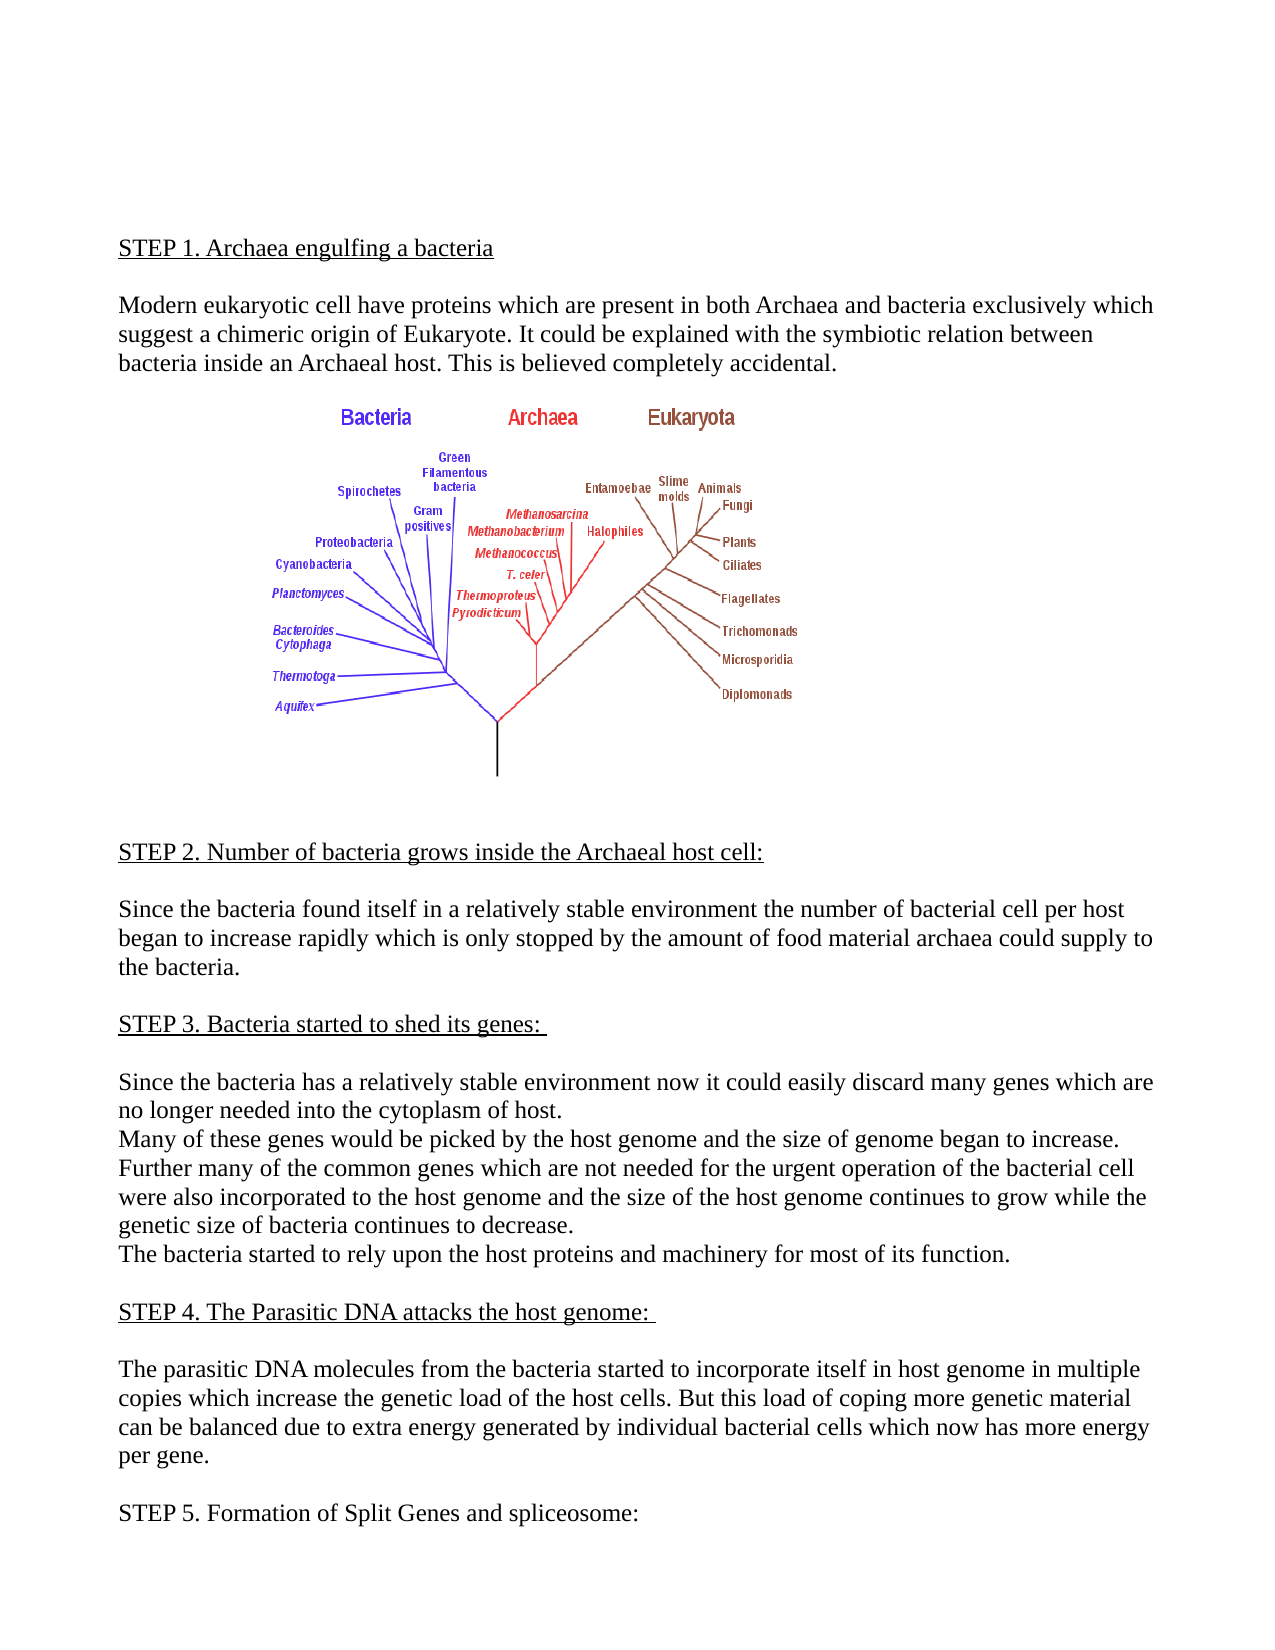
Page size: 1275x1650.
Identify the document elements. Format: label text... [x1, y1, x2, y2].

text The bacteria started to rely upon the host proteins and machinery for most of its function. [118, 1239, 1157, 1268]
text The parasitic DNA molecules from the bacteria started to incorporate itself in host genome in multiple copies which increase the genetic load of the host cells. But this load of coping more genetic material can be balanced due to extra energy generated by individual bacterial cells which now has more energy per gene. [118, 1354, 1157, 1469]
text Since the bacteria has a relatively stable environment now it could easily discard many genes which are no longer needed into the cytoplasm of host. [118, 1067, 1157, 1124]
text STEP 4. The Parasitic DNA attacks the host genome: [118, 1297, 1157, 1326]
text STEP 5. Formation of Split Genes and spliceosome: [118, 1498, 1157, 1527]
text Further many of the common genes which are not needed for the urgent operation of the bacterial cell were also incorporated to the host genome and the size of the host genome continues to grow while the genetic size of bacteria continues to decrease. [118, 1153, 1157, 1239]
text STEP 2. Number of bacteria grows inside the Archaeal host cell: [118, 837, 1157, 866]
text STEP 1. Archaea engulfing a bacteria [118, 233, 1157, 262]
text Since the bacteria found itself in a relatively stable environment the number of bacterial cell per host began to increase rapidly which is only stopped by the amount of food material archaea could supply to the bacteria. [118, 894, 1157, 981]
text Many of these genes would be picked by the host genome and the size of genome began to increase. [118, 1124, 1157, 1153]
picture [265, 405, 802, 781]
text Modern eukaryotic cell have proteins which are present in both Archaea and bacteria exclusively which suggest a chimeric origin of Eukaryote. It could be explained with the symbiotic relation between bacteria inside an Archaeal host. This is believed completely accidental. [118, 291, 1157, 377]
text STEP 3. Bacteria started to shed its genes: [118, 1009, 1157, 1038]
